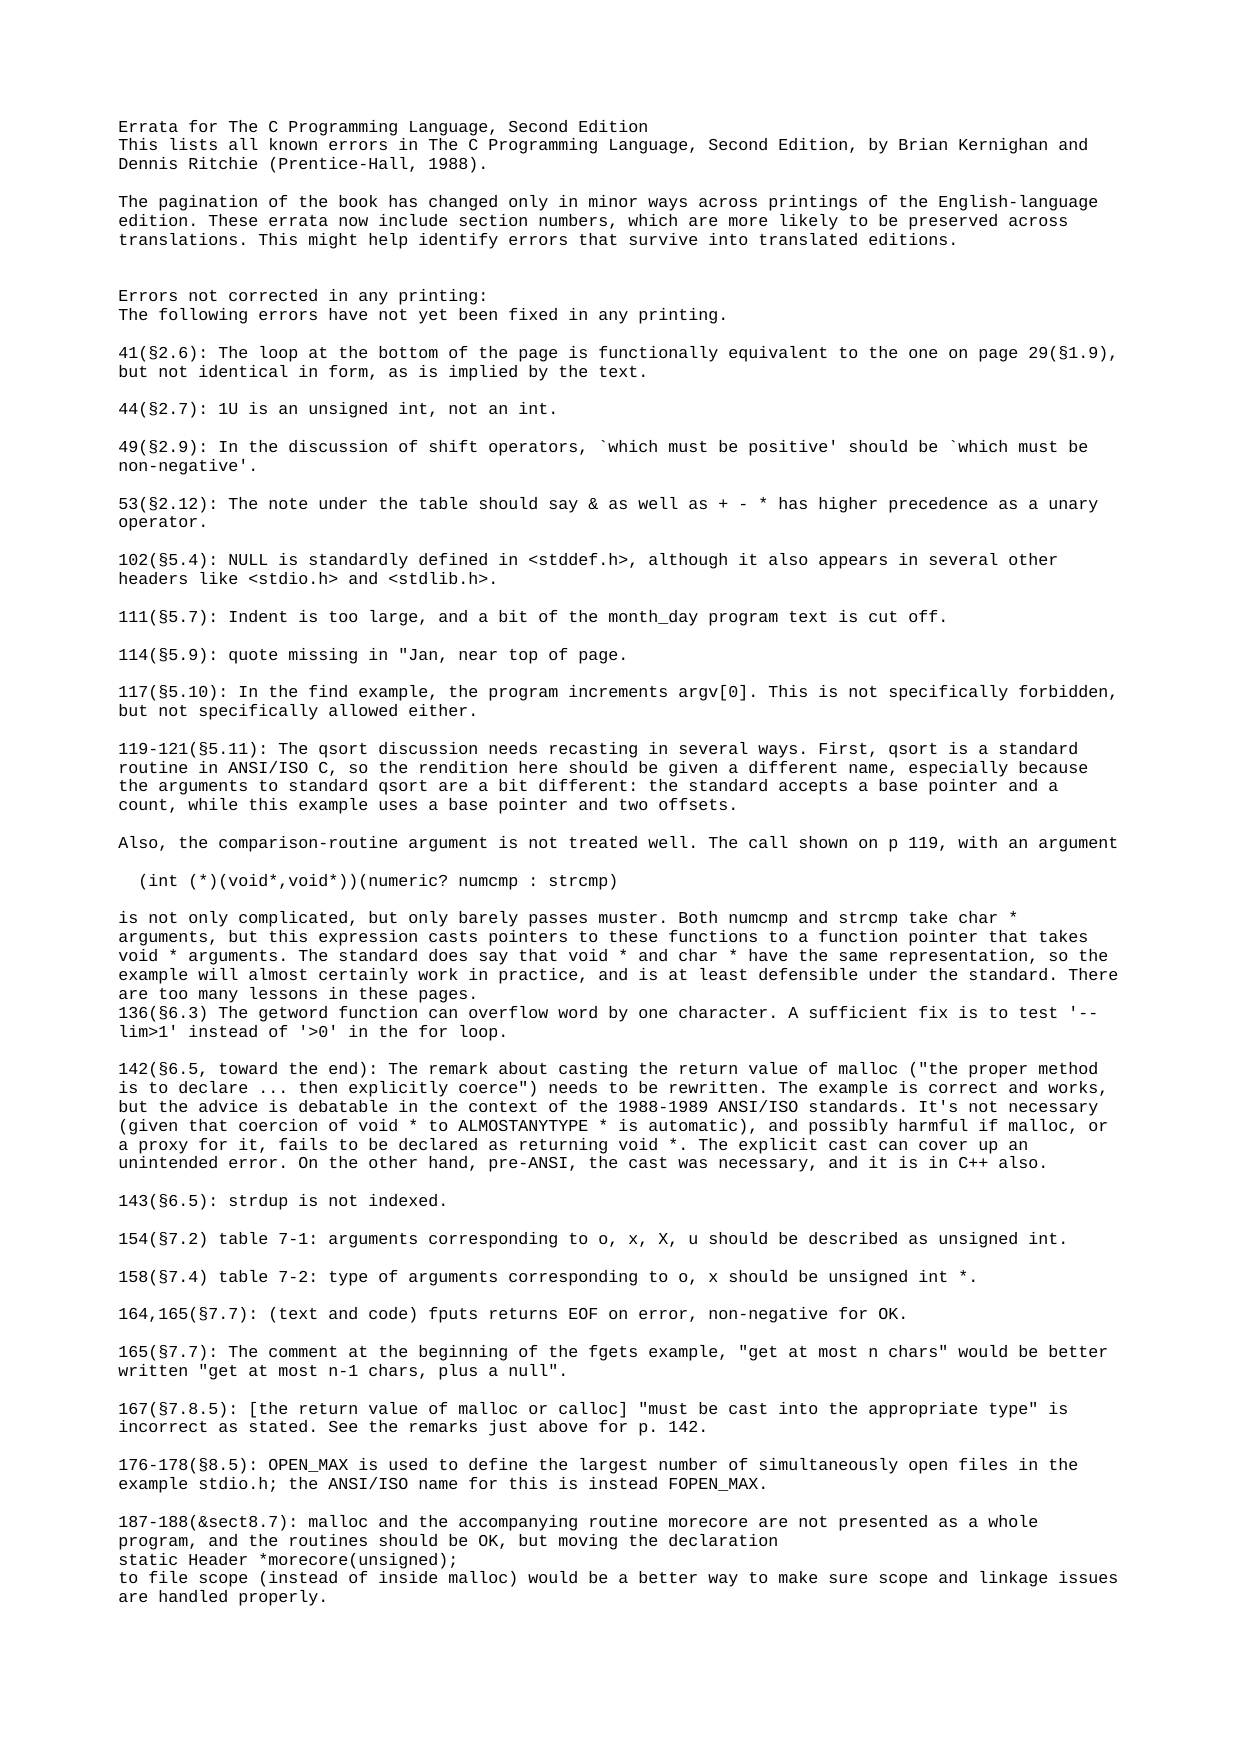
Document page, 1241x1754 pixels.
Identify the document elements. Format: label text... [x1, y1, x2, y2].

text 117(§5.10): In the find example, the program increments argv[0]. This is not specifically forbidden, but not specifically allowed either. [118, 684, 1122, 721]
text 111(§5.7): Indent is too large, and a bit of the month_day program text is cut off. [118, 608, 1122, 627]
text static Header *morecore(unsigned); [118, 1551, 1122, 1570]
text This lists all known errors in The C Programming Language, Second Edition, by Brian Kernighan and Dennis Ritchie (Prentice-Hall, 1988). [118, 137, 1122, 175]
text 164,165(§7.7): (text and code) fputs returns EOF on error, non-negative for OK. [118, 1306, 1122, 1325]
text Errata for The C Programming Language, Second Edition [118, 118, 1122, 137]
text The following errors have not yet been fixed in any printing. [118, 307, 1122, 326]
text to file scope (instead of inside malloc) would be a better way to make sure scope and linkage issues are handled properly. [118, 1570, 1122, 1608]
text 114(§5.9): quote missing in "Jan, near top of page. [118, 646, 1122, 665]
text 142(§6.5, toward the end): The remark about casting the return value of malloc ("the proper method is to declare ... then explicitly coerce") needs to be rewritten. The example is correct and works, but the advice is debatable in the context of the 1988-1989 ANSI/ISO standards. It's not necessary (given that coercion of void * to ALMOSTANYTYPE * is automatic), and possibly harmful if malloc, or a proxy for it, fails to be declared as returning void *. The explicit cast can cover up an unintended error. On the other hand, pre-ANSI, the cast was necessary, and it is in C++ also. [118, 1061, 1122, 1174]
text 154(§7.2) table 7-1: arguments corresponding to o, x, X, u should be described as unsigned int. [118, 1231, 1122, 1249]
text is not only complicated, but only barely passes muster. Both numcmp and strcmp take char * arguments, but this expression casts pointers to these functions to a function pointer that takes void * arguments. The standard does say that void * and char * have the same representation, so the example will almost certainly work in practice, and is at least defensible under the standard. There are too many lessons in these pages. [118, 910, 1122, 1004]
text Also, the comparison-routine argument is not treated well. The call shown on p 119, with an argument [118, 834, 1122, 853]
text 49(§2.9): In the discussion of shift operators, `which must be positive' should be `which must be non-negative'. [118, 439, 1122, 476]
text 165(§7.7): The comment at the beginning of the fgets example, "get at most n chars" would be better written "get at most n-1 chars, plus a null". [118, 1344, 1122, 1381]
text 44(§2.7): 1U is an unsigned int, not an int. [118, 401, 1122, 420]
text 102(§5.4): NULL is standardly defined in <stddef.h>, although it also appears in several other headers like <stdio.h> and <stdlib.h>. [118, 552, 1122, 589]
text The pagination of the book has changed only in minor ways across printings of the English-language edition. These errata now include section numbers, which are more likely to be preserved across translations. This might help identify errors that survive into translated editions. [118, 193, 1122, 250]
text 158(§7.4) table 7-2: type of arguments corresponding to o, x should be unsigned int *. [118, 1268, 1122, 1287]
text 136(§6.3) The getword function can overflow word by one character. A sufficient fix is to test '--lim>1' instead of '>0' in the for loop. [118, 1004, 1122, 1042]
text 187-188(&sect8.7): malloc and the accompanying routine morecore are not presented as a whole program, and the routines should be OK, but moving the declaration [118, 1513, 1122, 1551]
text (int (*)(void*,void*))(numeric? numcmp : strcmp) [118, 872, 1122, 891]
text 41(§2.6): The loop at the bottom of the page is functionally equivalent to the one on page 29(§1.9), but not identical in form, as is implied by the text. [118, 344, 1122, 382]
text 53(§2.12): The note under the table should say & as well as + - * has higher precedence as a unary operator. [118, 495, 1122, 533]
text 143(§6.5): strdup is not indexed. [118, 1193, 1122, 1212]
text 167(§7.8.5): [the return value of malloc or calloc] "must be cast into the appropriate type" is incorrect as stated. See the remarks just above for p. 142. [118, 1400, 1122, 1438]
text Errors not corrected in any printing: [118, 288, 1122, 307]
text 176-178(§8.5): OPEN_MAX is used to define the largest number of simultaneously open files in the example stdio.h; the ANSI/ISO name for this is instead FOPEN_MAX. [118, 1457, 1122, 1494]
text 119-121(§5.11): The qsort discussion needs recasting in several ways. First, qsort is a standard routine in ANSI/ISO C, so the rendition here should be given a different name, especially because the arguments to standard qsort are a bit different: the standard accepts a base pointer and a count, while this example uses a base pointer and two offsets. [118, 740, 1122, 816]
